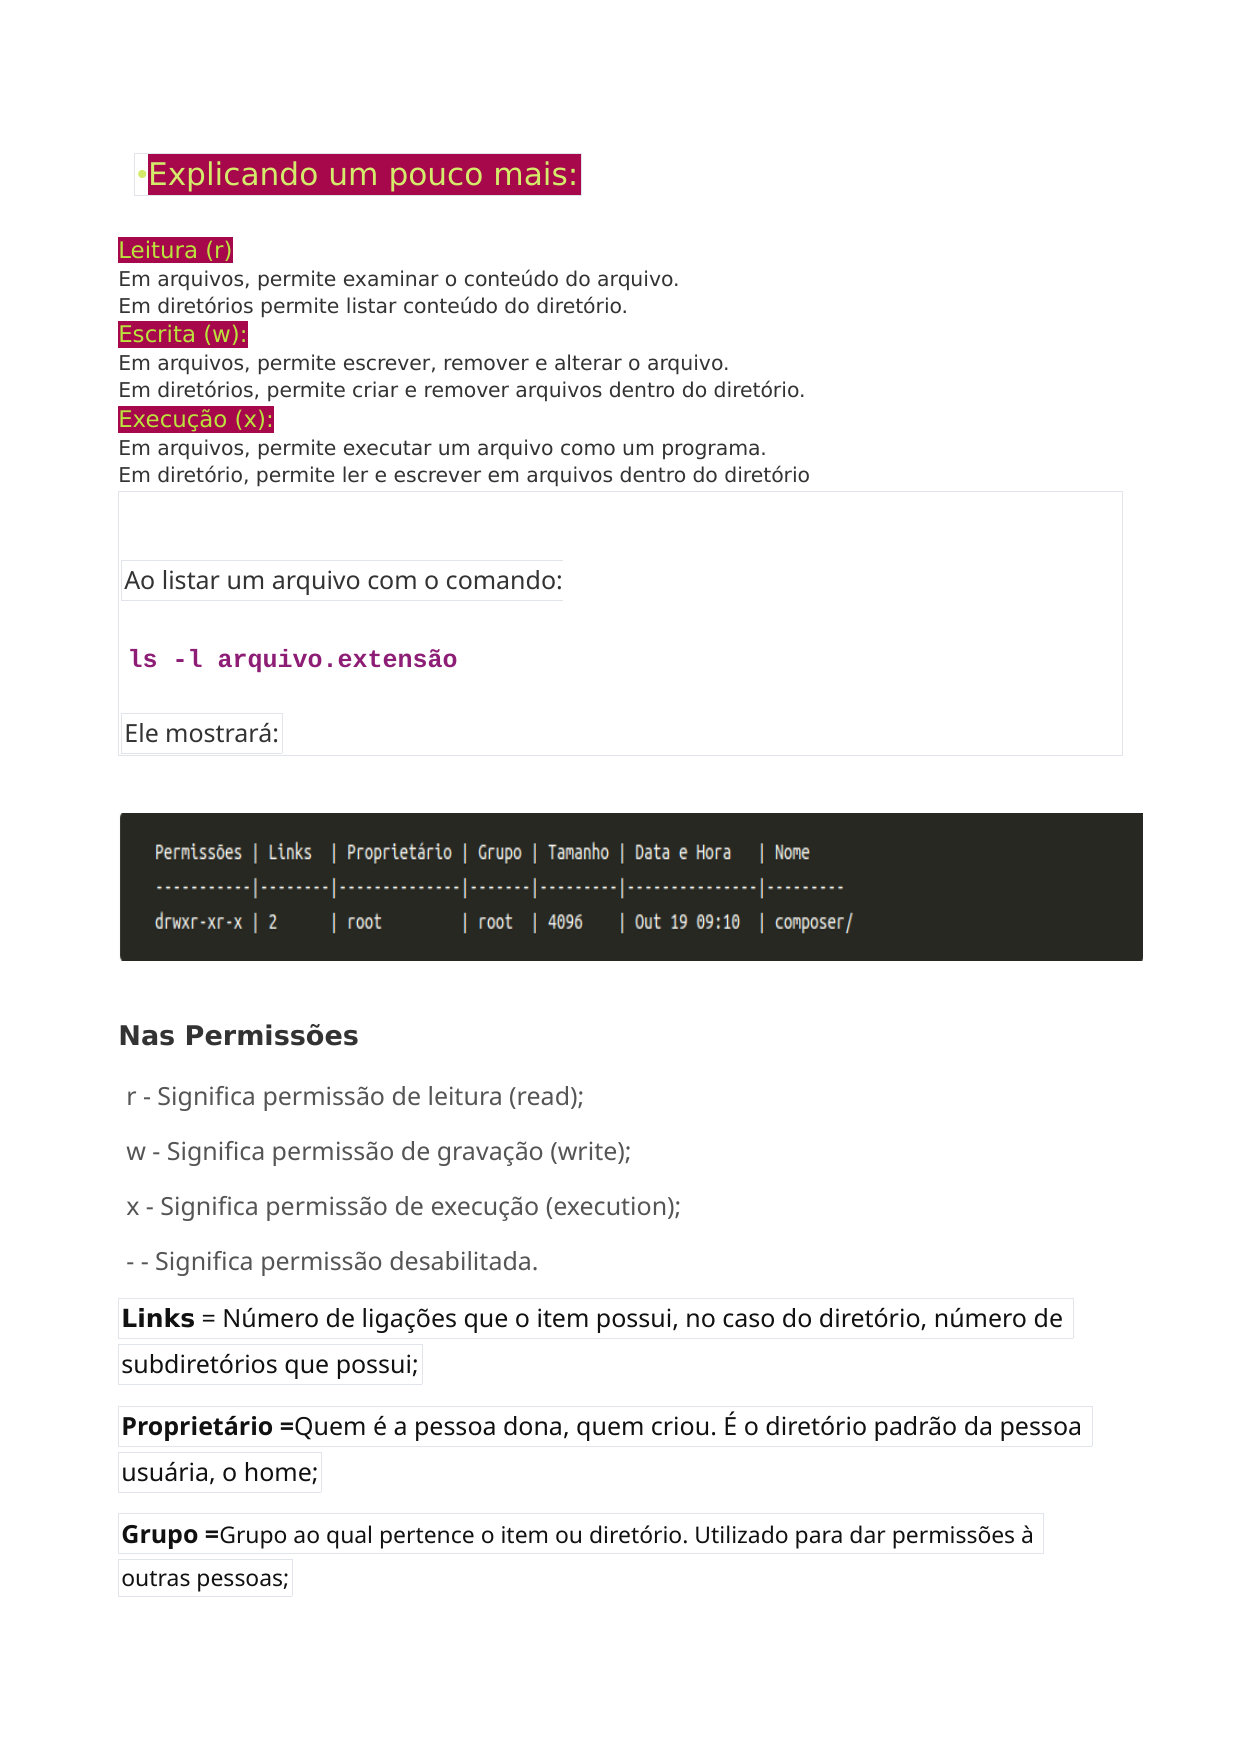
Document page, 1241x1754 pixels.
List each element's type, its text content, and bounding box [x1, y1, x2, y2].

list Explicando um pouco mais: [135, 154, 581, 195]
list x - Significa permissão de execução (execution); [118, 1188, 1114, 1222]
picture [119, 813, 1143, 961]
text Ele mostrará: [119, 709, 1122, 755]
text Leitura (r) Em arquivos, permite examinar o conteúdo do arquivo. Em diretórios permite listar conteúdo do diretório. [118, 237, 1122, 318]
text Nas Permissões [118, 1020, 1122, 1052]
text Links = Número de ligações que o item possui, no caso do diretório, número de subdiretórios que possui; [118, 1298, 1114, 1384]
list r - Significa permissão de leitura (read); [118, 1079, 1114, 1113]
text Execução (x): Em arquivos, permite executar um arquivo como um programa. Em diretório, permite ler e escrever em arquivos dentro do diretório [118, 406, 1122, 487]
list w - Significa permissão de gravação (write); [118, 1133, 1114, 1168]
text Proprietário =Quem é a pessoa dona, quem criou. É o diretório padrão da pessoa usuária, o home; [118, 1406, 1114, 1492]
text Escrita (w): Em arquivos, permite escrever, remover e alterar o arquivo. Em diretórios, permite criar e remover arquivos dentro do diretório. [118, 321, 1122, 402]
list [582, 153, 1122, 196]
text Grupo =Grupo ao qual pertence o item ou diretório. Utilizado para dar permissões à outras pessoas; [118, 1513, 1114, 1596]
list [118, 153, 134, 196]
list - - Significa permissão desabilitada. [118, 1243, 1114, 1277]
text Ao listar um arquivo com o comando: ls -l arquivo.extensão [119, 557, 1122, 675]
